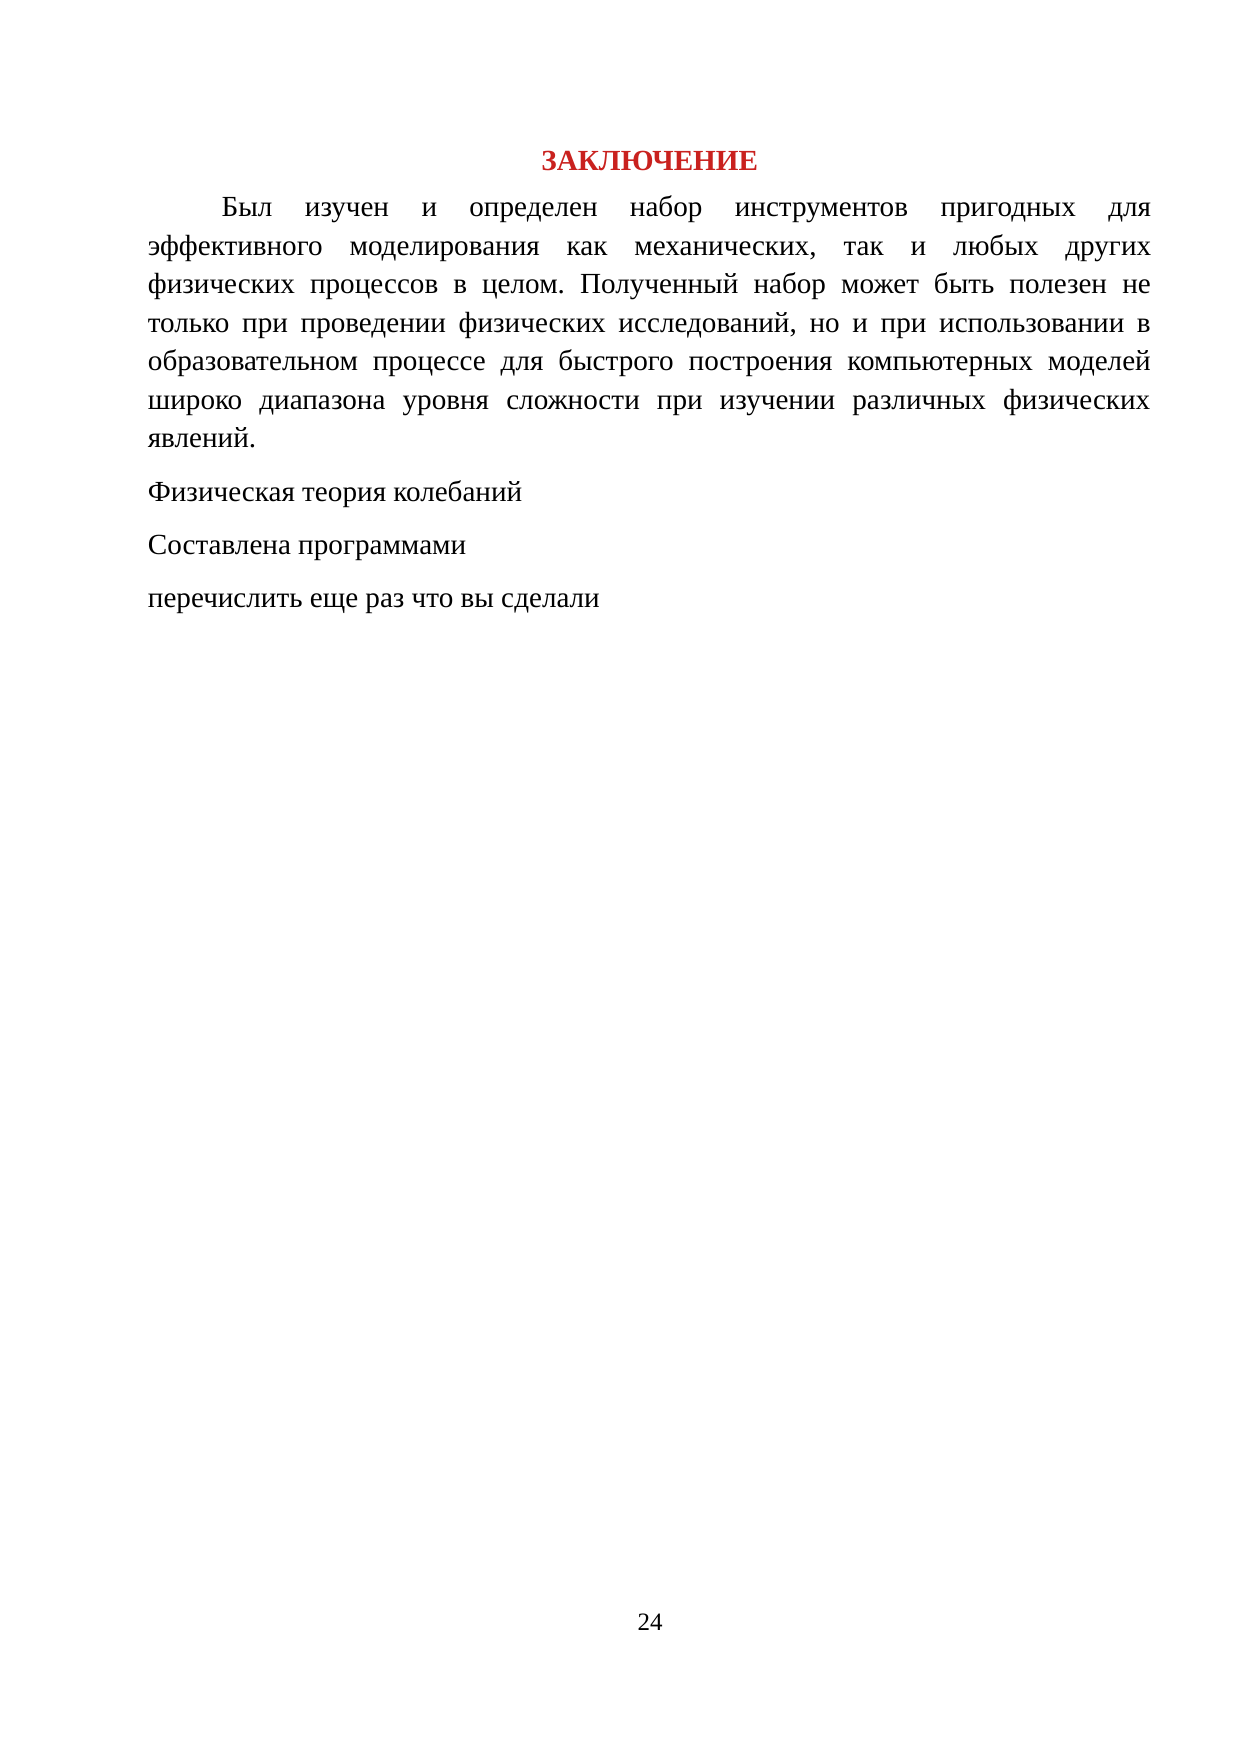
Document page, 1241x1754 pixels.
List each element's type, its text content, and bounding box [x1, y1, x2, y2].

subtitle ЗАКЛЮЧЕНИЕ [148, 143, 1152, 177]
text Был изучен и определен набор инструментов пригодных для эффективного моделирования как механических, так и любых других физических процессов в целом. Полученный набор может быть полезен не только при проведении физических исследований, но и при использовании в образовательном процессе для быстрого построения компьютерных моделей широко диапазона уровня сложности при изучении различных физических явлений. [148, 189, 1152, 454]
text Составлена программами [148, 527, 1152, 560]
text Физическая теория колебаний [148, 474, 1152, 507]
text перечислить еще раз что вы сделали [148, 580, 1152, 613]
